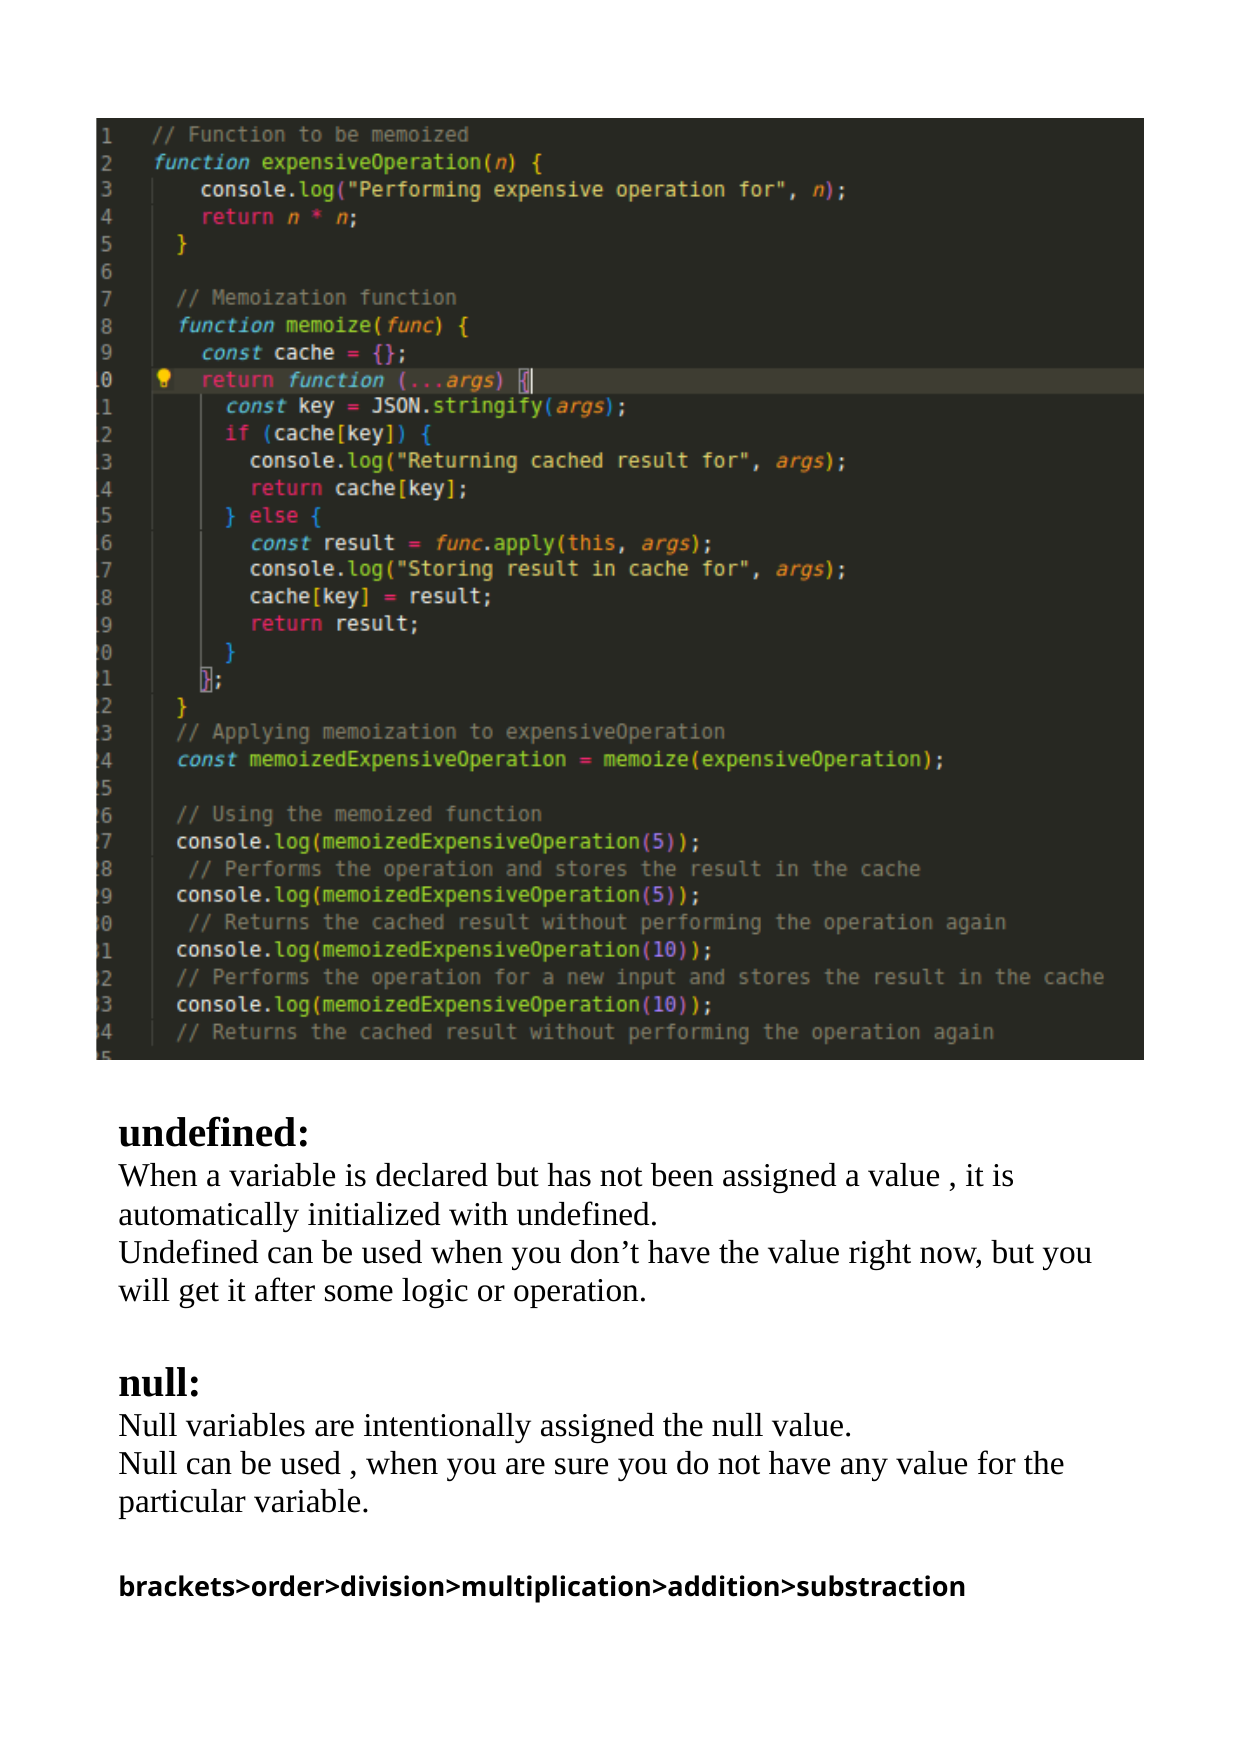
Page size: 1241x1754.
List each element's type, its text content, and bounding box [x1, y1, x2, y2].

text When a variable is declared but has not been assigned a value , it is automatically initialized with undefined. [118, 1156, 1122, 1232]
text brackets>order>division>multiplication>addition>substraction [118, 1568, 1122, 1605]
text Undefined can be used when you don’t have the value right now, but you will get it after some logic or operation. [118, 1232, 1122, 1309]
text Null variables are intentionally assigned the null value. [118, 1405, 1122, 1443]
text Null can be used , when you are sure you do not have any value for the particular variable. [118, 1443, 1122, 1520]
text undefined: [118, 1108, 1122, 1156]
picture [96, 118, 1144, 1060]
text null: [118, 1357, 1122, 1405]
